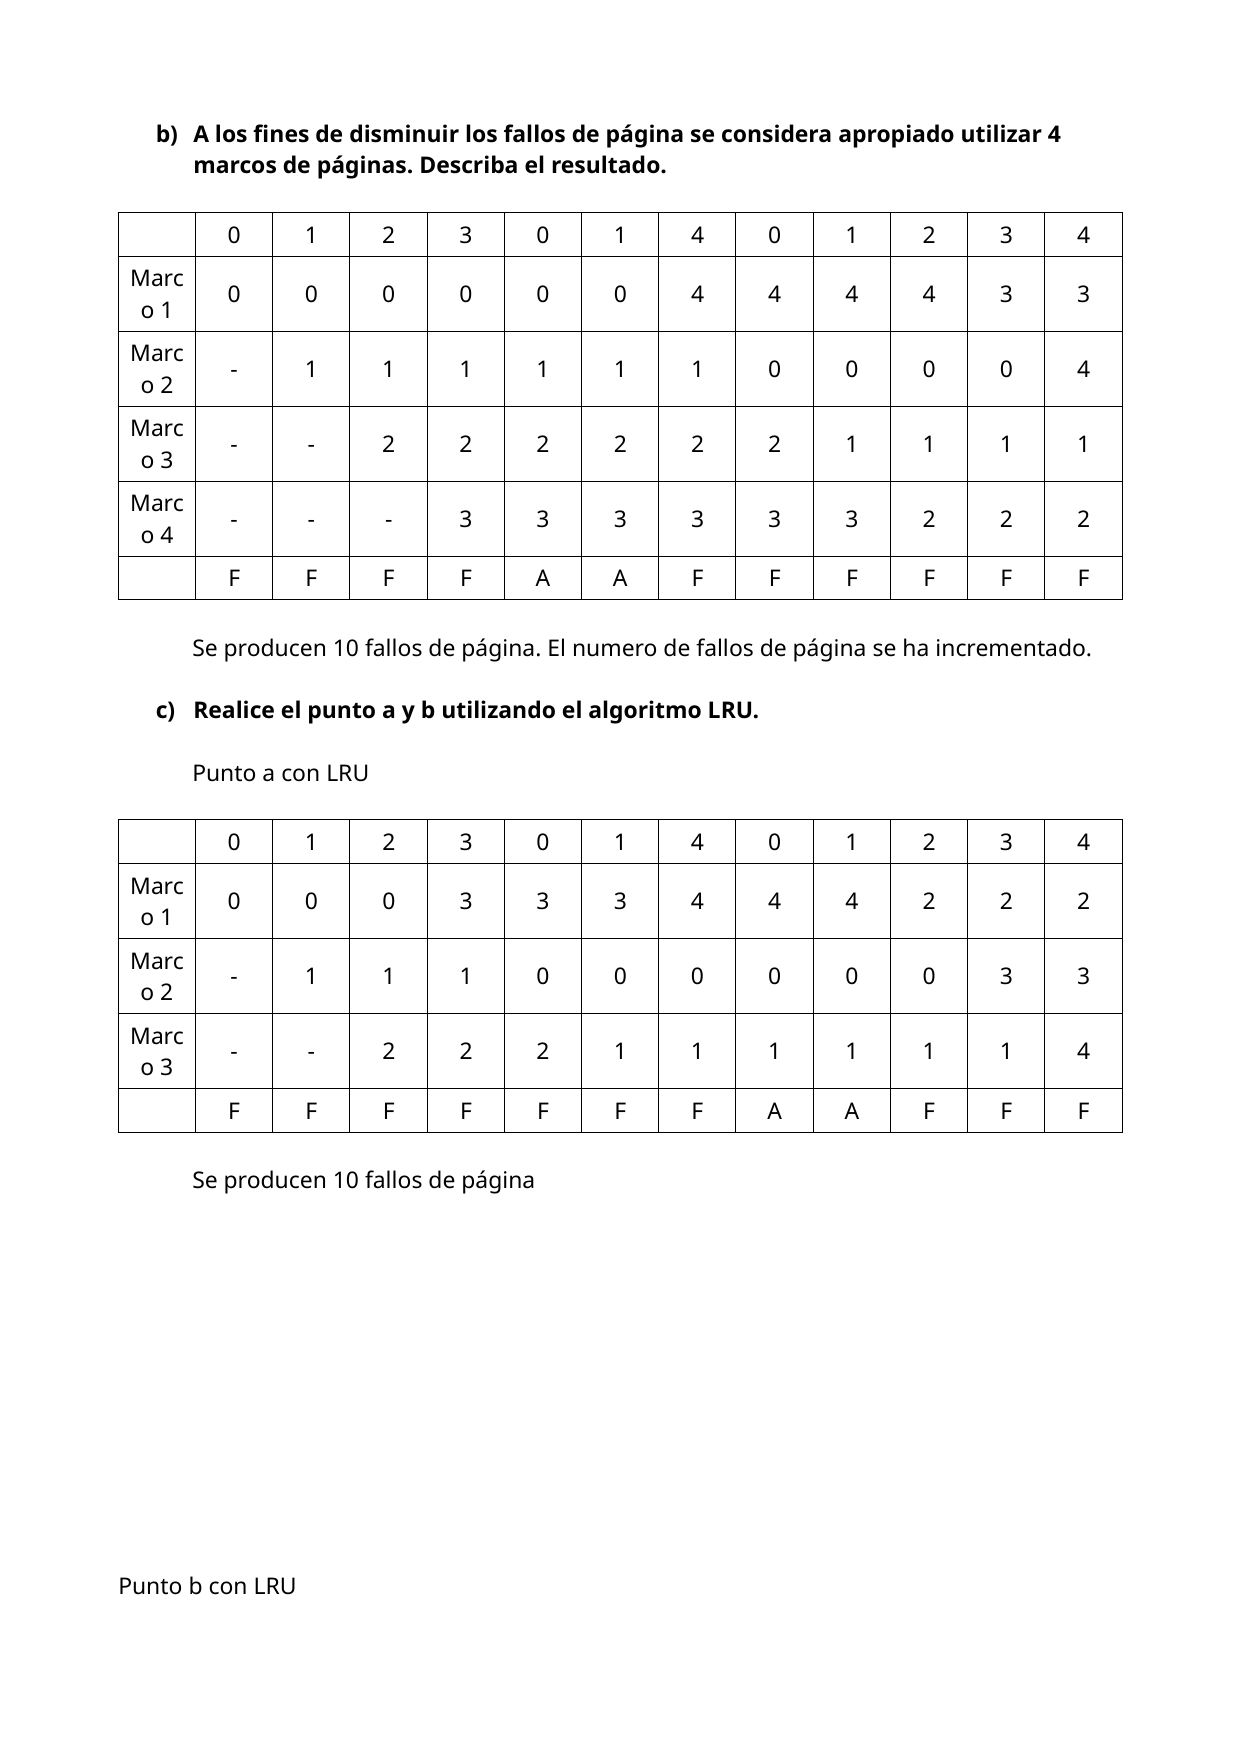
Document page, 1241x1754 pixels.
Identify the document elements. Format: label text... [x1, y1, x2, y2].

table_cell 0 [505, 939, 581, 1013]
table_cell 1 [891, 407, 967, 481]
table_cell F [273, 1089, 349, 1132]
table_cell 0 [968, 332, 1044, 406]
table_cell - [196, 482, 272, 556]
table_header 0 [505, 213, 581, 256]
table_cell 3 [505, 864, 581, 938]
table_cell 0 [428, 257, 504, 331]
table_cell 0 [196, 864, 272, 938]
table_cell 2 [1045, 482, 1122, 556]
table_cell 1 [891, 1014, 967, 1088]
table_cell 4 [659, 257, 735, 331]
table_header 4 [1045, 213, 1122, 256]
table_cell Marco 3 [119, 1014, 195, 1088]
table_cell 0 [736, 939, 813, 1013]
text Punto b con LRU [118, 1570, 1122, 1601]
table_cell - [196, 407, 272, 481]
table_cell Marco 1 [119, 257, 195, 331]
table_cell Marco 2 [119, 939, 195, 1013]
table_cell F [891, 1089, 967, 1132]
table_cell A [814, 1089, 890, 1132]
table_cell 1 [582, 332, 658, 406]
table_cell 1 [428, 939, 504, 1013]
table_cell F [196, 1089, 272, 1132]
table_cell 2 [428, 407, 504, 481]
table_cell 1 [273, 332, 349, 406]
table_header 1 [814, 213, 890, 256]
table_cell 3 [582, 482, 658, 556]
table_cell 2 [505, 407, 581, 481]
table_cell 4 [659, 864, 735, 938]
table_cell 0 [350, 864, 427, 938]
table_cell 0 [736, 332, 813, 406]
table_cell 0 [273, 864, 349, 938]
table_cell 1 [659, 1014, 735, 1088]
table_cell 4 [1045, 1014, 1122, 1088]
table_cell F [1045, 557, 1122, 599]
table_cell Marco 1 [119, 864, 195, 938]
table_cell 4 [736, 864, 813, 938]
table_cell 1 [968, 1014, 1044, 1088]
table_header 0 [736, 820, 813, 863]
table_cell 1 [736, 1014, 813, 1088]
table_cell F [196, 557, 272, 599]
table_cell 3 [582, 864, 658, 938]
table_header 0 [505, 820, 581, 863]
table_cell 3 [659, 482, 735, 556]
table_cell - [273, 482, 349, 556]
table_cell 4 [814, 257, 890, 331]
table_cell 1 [350, 939, 427, 1013]
table_cell Marco 3 [119, 407, 195, 481]
table_header 4 [659, 213, 735, 256]
text Se producen 10 fallos de página. El numero de fallos de página se ha incrementado. [118, 632, 1122, 663]
table_cell 3 [1045, 939, 1122, 1013]
table_cell F [968, 557, 1044, 599]
table_cell F [814, 557, 890, 599]
table_cell 3 [1045, 257, 1122, 331]
table_cell 3 [428, 864, 504, 938]
table_cell F [891, 557, 967, 599]
table_cell F [659, 557, 735, 599]
table_cell F [1045, 1089, 1122, 1132]
table_cell F [273, 557, 349, 599]
table_cell F [350, 1089, 427, 1132]
table_cell 3 [428, 482, 504, 556]
table_cell 4 [891, 257, 967, 331]
table_cell 0 [891, 332, 967, 406]
table_cell - [273, 1014, 349, 1088]
table_cell 4 [1045, 332, 1122, 406]
table_cell A [505, 557, 581, 599]
table_cell Marco 4 [119, 482, 195, 556]
table_header 3 [968, 820, 1044, 863]
table_cell 0 [814, 332, 890, 406]
table_cell 0 [196, 257, 272, 331]
table_cell 3 [968, 939, 1044, 1013]
table_cell 2 [582, 407, 658, 481]
table_header 0 [736, 213, 813, 256]
table_header 2 [350, 820, 427, 863]
table_cell 2 [350, 1014, 427, 1088]
table_header [119, 820, 195, 863]
table_cell - [196, 332, 272, 406]
table_cell F [659, 1089, 735, 1132]
table_cell A [582, 557, 658, 599]
table_cell - [350, 482, 427, 556]
table_cell 1 [582, 1014, 658, 1088]
table_cell F [428, 557, 504, 599]
table_header 4 [1045, 820, 1122, 863]
table_cell 2 [428, 1014, 504, 1088]
table_cell 1 [428, 332, 504, 406]
table_cell 1 [814, 1014, 890, 1088]
table_cell 4 [736, 257, 813, 331]
table_cell 4 [814, 864, 890, 938]
table_cell 1 [968, 407, 1044, 481]
table_cell 3 [505, 482, 581, 556]
table_cell 2 [968, 864, 1044, 938]
table_cell - [196, 939, 272, 1013]
table_cell 3 [814, 482, 890, 556]
table_header 1 [273, 213, 349, 256]
table_cell 2 [891, 482, 967, 556]
table_cell [119, 1089, 195, 1132]
table_header 0 [196, 820, 272, 863]
table_cell 2 [1045, 864, 1122, 938]
table_cell 0 [505, 257, 581, 331]
table_cell F [582, 1089, 658, 1132]
table_header 3 [428, 820, 504, 863]
table_cell A [736, 1089, 813, 1132]
table_cell - [196, 1014, 272, 1088]
table_cell 2 [736, 407, 813, 481]
table_header 2 [891, 213, 967, 256]
table_cell 2 [659, 407, 735, 481]
table_cell 0 [659, 939, 735, 1013]
table_header 3 [968, 213, 1044, 256]
table_header 1 [582, 213, 658, 256]
table_header 1 [582, 820, 658, 863]
table_cell 2 [350, 407, 427, 481]
table_header 1 [273, 820, 349, 863]
table_cell F [350, 557, 427, 599]
list Realice el punto a y b utilizando el algoritmo LRU. [156, 694, 1122, 725]
table_cell 2 [968, 482, 1044, 556]
table_cell 1 [814, 407, 890, 481]
table_cell 0 [273, 257, 349, 331]
table_cell 0 [891, 939, 967, 1013]
text Punto a con LRU [118, 757, 1122, 788]
table_header 2 [891, 820, 967, 863]
table_cell 1 [659, 332, 735, 406]
table_cell 1 [350, 332, 427, 406]
table_header 3 [428, 213, 504, 256]
table_cell 2 [505, 1014, 581, 1088]
list A los fines de disminuir los fallos de página se considera apropiado utilizar 4 marcos de páginas. Describa el resultado. [156, 118, 1122, 181]
table_header 1 [814, 820, 890, 863]
table_cell F [968, 1089, 1044, 1132]
table_cell Marco 2 [119, 332, 195, 406]
text Se producen 10 fallos de página [118, 1164, 1122, 1195]
table_header 0 [196, 213, 272, 256]
table_cell 1 [273, 939, 349, 1013]
table_cell 1 [505, 332, 581, 406]
table_cell [119, 557, 195, 599]
table_cell 0 [582, 257, 658, 331]
table_header [119, 213, 195, 256]
table_header 4 [659, 820, 735, 863]
table_cell F [505, 1089, 581, 1132]
table_cell 0 [814, 939, 890, 1013]
table_cell 1 [1045, 407, 1122, 481]
table_cell 2 [891, 864, 967, 938]
table_cell - [273, 407, 349, 481]
table_cell 3 [736, 482, 813, 556]
table_cell F [428, 1089, 504, 1132]
table_header 2 [350, 213, 427, 256]
table_cell 0 [582, 939, 658, 1013]
table_cell 0 [350, 257, 427, 331]
table_cell 3 [968, 257, 1044, 331]
table_cell F [736, 557, 813, 599]
